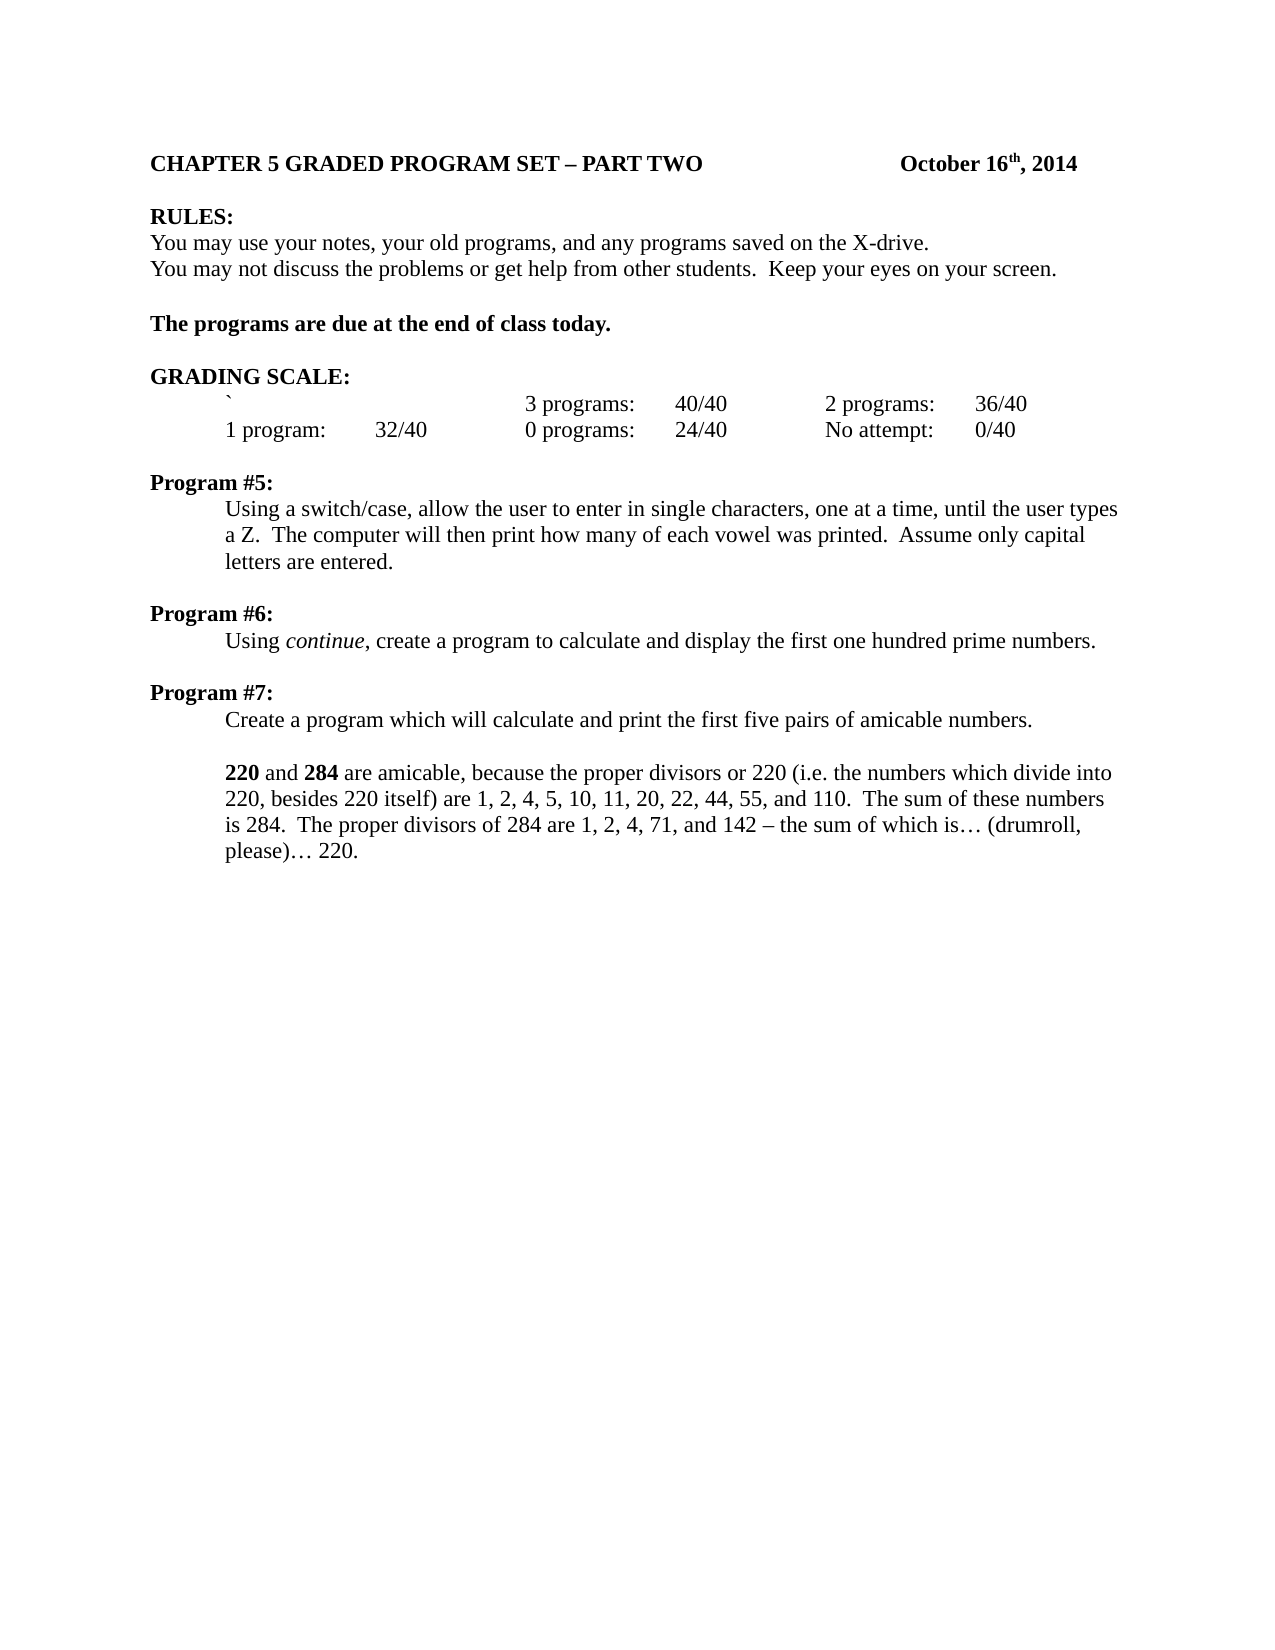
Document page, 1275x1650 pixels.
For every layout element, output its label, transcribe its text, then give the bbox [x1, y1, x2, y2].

text Create a program which will calculate and print the first five pairs of amicable numbers. [150, 706, 1125, 732]
text 1 program: 32/40 0 programs: 24/40 No attempt: 0/40 [150, 416, 1125, 442]
text Program #6: [150, 600, 1125, 627]
text The programs are due at the end of class today. [150, 282, 1125, 337]
text RULES: [150, 203, 1125, 229]
text Program #7: [150, 679, 1125, 706]
text Using continue, create a program to calculate and display the first one hundred prime numbers. [150, 627, 1125, 653]
text GRADING SCALE: [150, 363, 1125, 389]
text CHAPTER 5 GRADED PROGRAM SET – PART TWO October 16th, 2014 [150, 150, 1125, 176]
text Program #5: [150, 469, 1125, 495]
text You may use your notes, your old programs, and any programs saved on the X-drive. [150, 229, 1125, 255]
text 220 and 284 are amicable, because the proper divisors or 220 (i.e. the numbers which divide into 220, besides 220 itself) are 1, 2, 4, 5, 10, 11, 20, 22, 44, 55, and 110. The sum of these numbers is 284. The proper divisors of 284 are 1, 2, 4, 71, and 142 – the sum of which is… (drumroll, please)… 220. [225, 758, 1125, 864]
text Using a switch/case, allow the user to enter in single characters, one at a time, until the user types a Z. The computer will then print how many of each vowel was printed. Assume only capital letters are entered. [225, 495, 1125, 574]
text You may not discuss the problems or get help from other students. Keep your eyes on your screen. [150, 255, 1125, 282]
text ` 3 programs: 40/40 2 programs: 36/40 [150, 389, 1125, 416]
